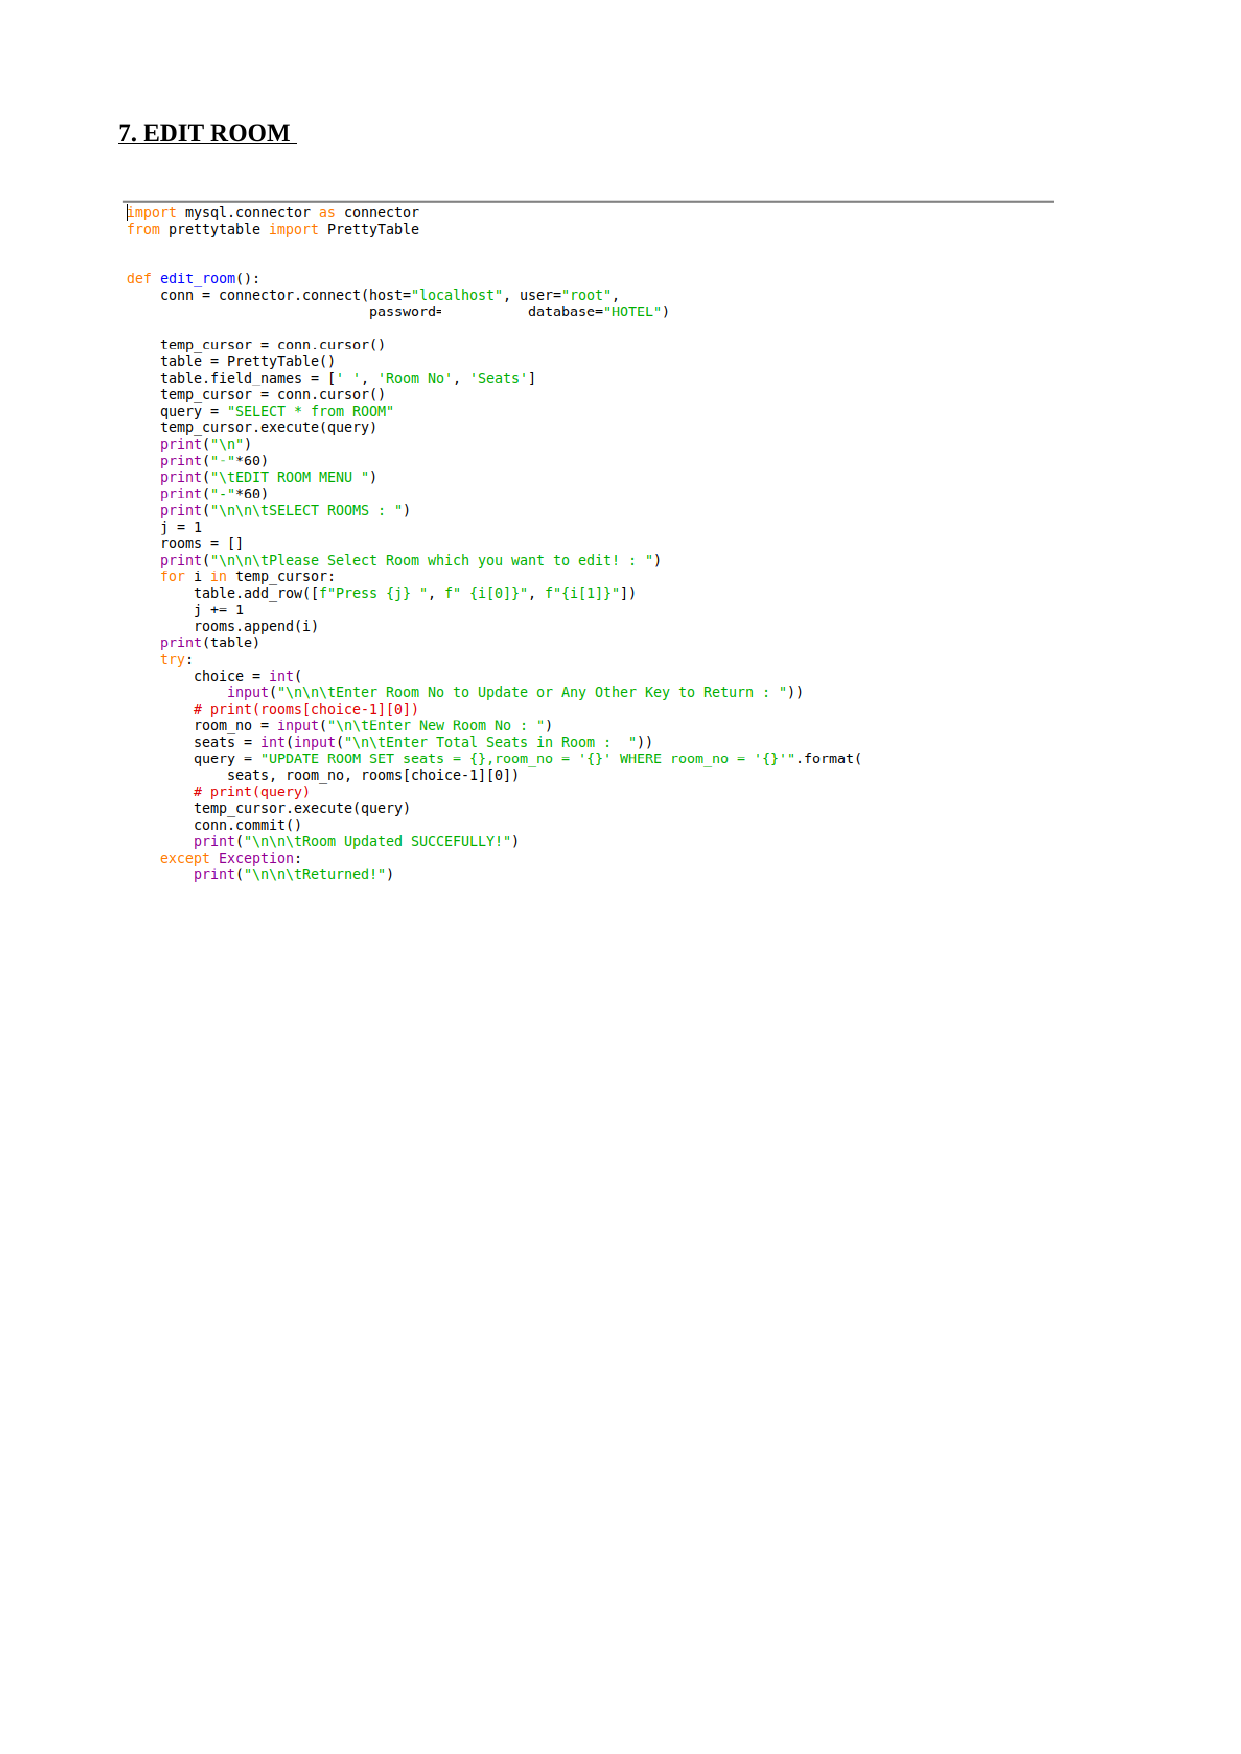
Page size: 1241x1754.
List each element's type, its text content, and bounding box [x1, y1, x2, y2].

picture [122, 200, 1054, 906]
text 7. EDIT ROOM [118, 118, 1122, 147]
